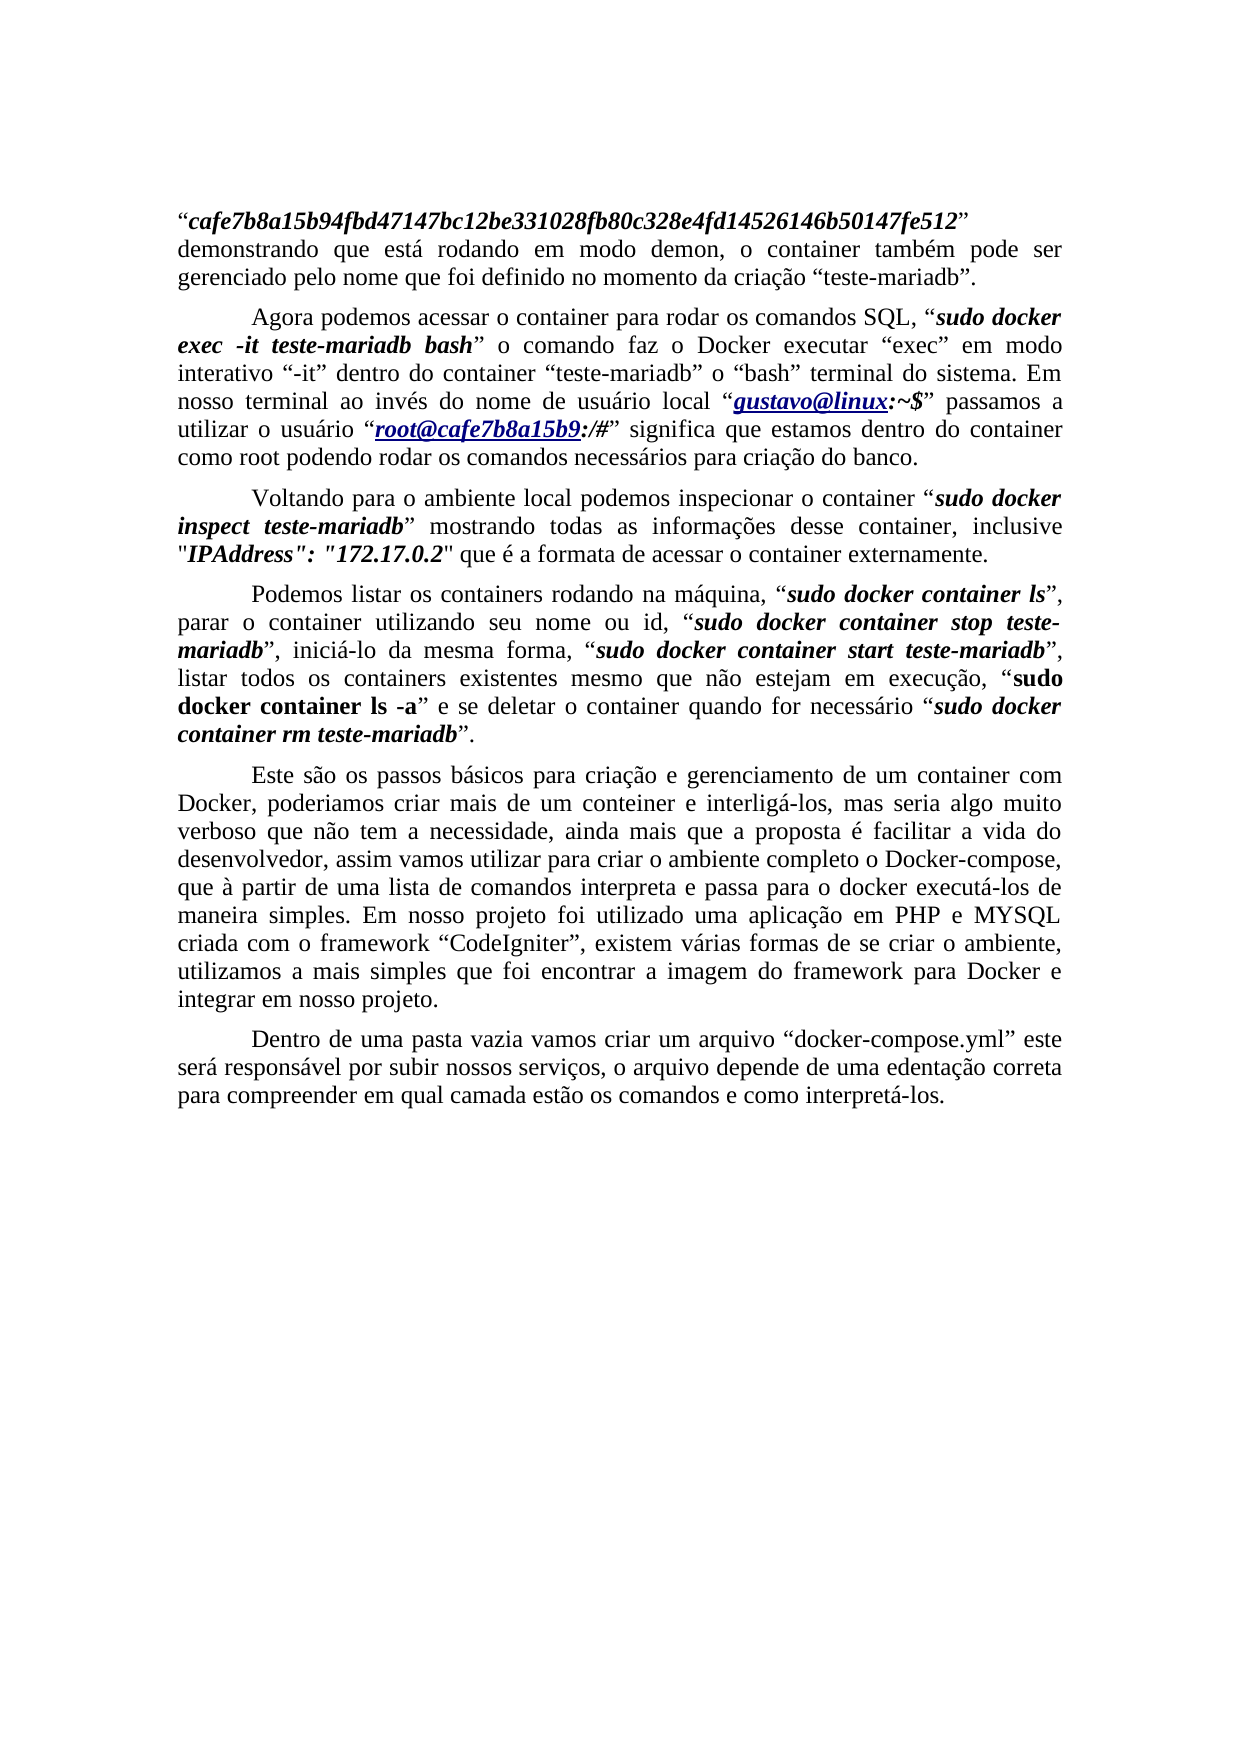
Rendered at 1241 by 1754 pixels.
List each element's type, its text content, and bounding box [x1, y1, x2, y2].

text Dentro de uma pasta vazia vamos criar um arquivo “docker-compose.yml” este será responsável por subir nossos serviços, o arquivo depende de uma edentação correta para compreender em qual camada estão os comandos e como interpretá-los. [177, 1025, 1063, 1109]
text “cafe7b8a15b94fbd47147bc12be331028fb80c328e4fd14526146b50147fe512” demonstrando que está rodando em modo demon, o container também pode ser gerenciado pelo nome que foi definido no momento da criação “teste-mariadb”. [177, 207, 1063, 291]
text Este são os passos básicos para criação e gerenciamento de um container com Docker, poderiamos criar mais de um conteiner e interligá-los, mas seria algo muito verboso que não tem a necessidade, ainda mais que a proposta é facilitar a vida do desenvolvedor, assim vamos utilizar para criar o ambiente completo o Docker-compose, que à partir de uma lista de comandos interpreta e passa para o docker executá-los de maneira simples. Em nosso projeto foi utilizado uma aplicação em PHP e MYSQL criada com o framework “CodeIgniter”, existem várias formas de se criar o ambiente, utilizamos a mais simples que foi encontrar a imagem do framework para Docker e integrar em nosso projeto. [177, 761, 1063, 1013]
text Agora podemos acessar o container para rodar os comandos SQL, “sudo docker exec -it teste-mariadb bash” o comando faz o Docker executar “exec” em modo interativo “-it” dentro do container “teste-mariadb” o “bash” terminal do sistema. Em nosso terminal ao invés do nome de usuário local “gustavo@linux:~$” passamos a utilizar o usuário “root@cafe7b8a15b9:/#” significa que estamos dentro do container como root podendo rodar os comandos necessários para criação do banco. [177, 303, 1063, 471]
text Podemos listar os containers rodando na máquina, “sudo docker container ls”, parar o container utilizando seu nome ou id, “sudo docker container stop teste-mariadb”, iniciá-lo da mesma forma, “sudo docker container start teste-mariadb”, listar todos os containers existentes mesmo que não estejam em execução, “sudo docker container ls -a” e se deletar o container quando for necessário “sudo docker container rm teste-mariadb”. [177, 580, 1063, 748]
text Voltando para o ambiente local podemos inspecionar o container “sudo docker inspect teste-mariadb” mostrando todas as informações desse container, inclusive "IPAddress": "172.17.0.2" que é a formata de acessar o container externamente. [177, 484, 1063, 568]
